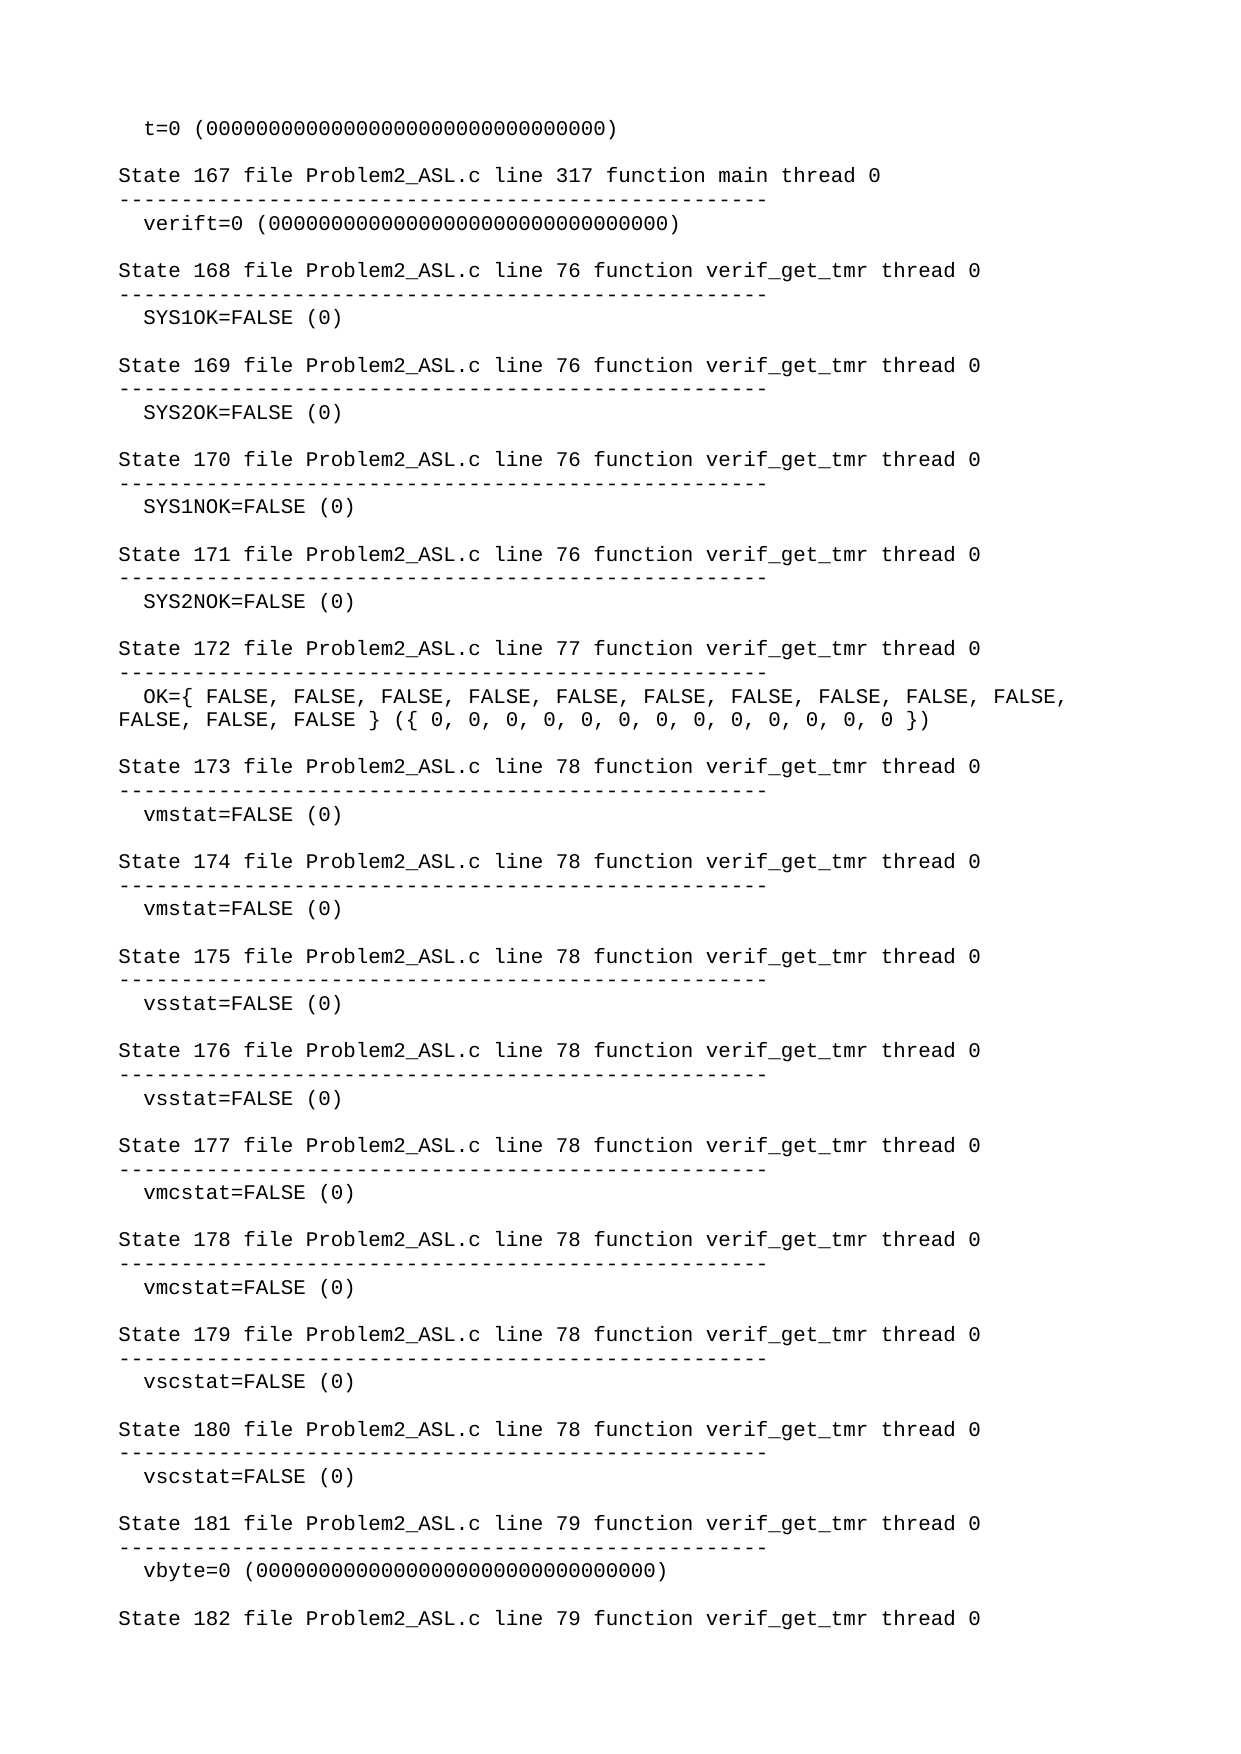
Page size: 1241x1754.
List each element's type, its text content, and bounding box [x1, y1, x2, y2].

text State 167 file Problem2_ASL.c line 317 function main thread 0 [118, 165, 1122, 189]
text State 170 file Problem2_ASL.c line 76 function verif_get_tmr thread 0 [118, 449, 1122, 473]
text State 182 file Problem2_ASL.c line 79 function verif_get_tmr thread 0 [118, 1608, 1122, 1631]
text vscstat=FALSE (0) [118, 1466, 1122, 1489]
text State 174 file Problem2_ASL.c line 78 function verif_get_tmr thread 0 [118, 851, 1122, 875]
text t=0 (00000000000000000000000000000000) [118, 118, 1122, 142]
text vsstat=FALSE (0) [118, 1088, 1122, 1111]
text verift=0 (00000000000000000000000000000000) [118, 213, 1122, 236]
text State 178 file Problem2_ASL.c line 78 function verif_get_tmr thread 0 [118, 1229, 1122, 1253]
text State 181 file Problem2_ASL.c line 79 function verif_get_tmr thread 0 [118, 1513, 1122, 1537]
text ---------------------------------------------------- [118, 284, 1122, 307]
text vmstat=FALSE (0) [118, 804, 1122, 827]
text ---------------------------------------------------- [118, 189, 1122, 213]
text SYS1NOK=FALSE (0) [118, 496, 1122, 520]
text State 177 file Problem2_ASL.c line 78 function verif_get_tmr thread 0 [118, 1135, 1122, 1158]
text vbyte=0 (00000000000000000000000000000000) [118, 1561, 1122, 1584]
text SYS1OK=FALSE (0) [118, 307, 1122, 331]
text State 175 file Problem2_ASL.c line 78 function verif_get_tmr thread 0 [118, 946, 1122, 969]
text vmcstat=FALSE (0) [118, 1182, 1122, 1206]
text State 171 file Problem2_ASL.c line 76 function verif_get_tmr thread 0 [118, 544, 1122, 567]
text State 180 file Problem2_ASL.c line 78 function verif_get_tmr thread 0 [118, 1419, 1122, 1442]
text ---------------------------------------------------- [118, 473, 1122, 496]
text ---------------------------------------------------- [118, 969, 1122, 993]
text ---------------------------------------------------- [118, 1253, 1122, 1277]
text State 172 file Problem2_ASL.c line 77 function verif_get_tmr thread 0 [118, 638, 1122, 662]
text ---------------------------------------------------- [118, 1348, 1122, 1371]
text State 168 file Problem2_ASL.c line 76 function verif_get_tmr thread 0 [118, 260, 1122, 284]
text vscstat=FALSE (0) [118, 1371, 1122, 1395]
text ---------------------------------------------------- [118, 1064, 1122, 1088]
text ---------------------------------------------------- [118, 780, 1122, 804]
text SYS2NOK=FALSE (0) [118, 591, 1122, 615]
text State 176 file Problem2_ASL.c line 78 function verif_get_tmr thread 0 [118, 1040, 1122, 1064]
text State 169 file Problem2_ASL.c line 76 function verif_get_tmr thread 0 [118, 354, 1122, 378]
text OK={ FALSE, FALSE, FALSE, FALSE, FALSE, FALSE, FALSE, FALSE, FALSE, FALSE, FALSE, FALSE, FALSE } ({ 0, 0, 0, 0, 0, 0, 0, 0, 0, 0, 0, 0, 0 }) [118, 686, 1122, 733]
text State 173 file Problem2_ASL.c line 78 function verif_get_tmr thread 0 [118, 757, 1122, 780]
text ---------------------------------------------------- [118, 1158, 1122, 1182]
text ---------------------------------------------------- [118, 662, 1122, 686]
text vsstat=FALSE (0) [118, 993, 1122, 1017]
text ---------------------------------------------------- [118, 1537, 1122, 1561]
text ---------------------------------------------------- [118, 875, 1122, 898]
text ---------------------------------------------------- [118, 1442, 1122, 1466]
text ---------------------------------------------------- [118, 567, 1122, 591]
text vmstat=FALSE (0) [118, 898, 1122, 922]
text vmcstat=FALSE (0) [118, 1277, 1122, 1300]
text SYS2OK=FALSE (0) [118, 402, 1122, 426]
text ---------------------------------------------------- [118, 378, 1122, 402]
text State 179 file Problem2_ASL.c line 78 function verif_get_tmr thread 0 [118, 1324, 1122, 1348]
